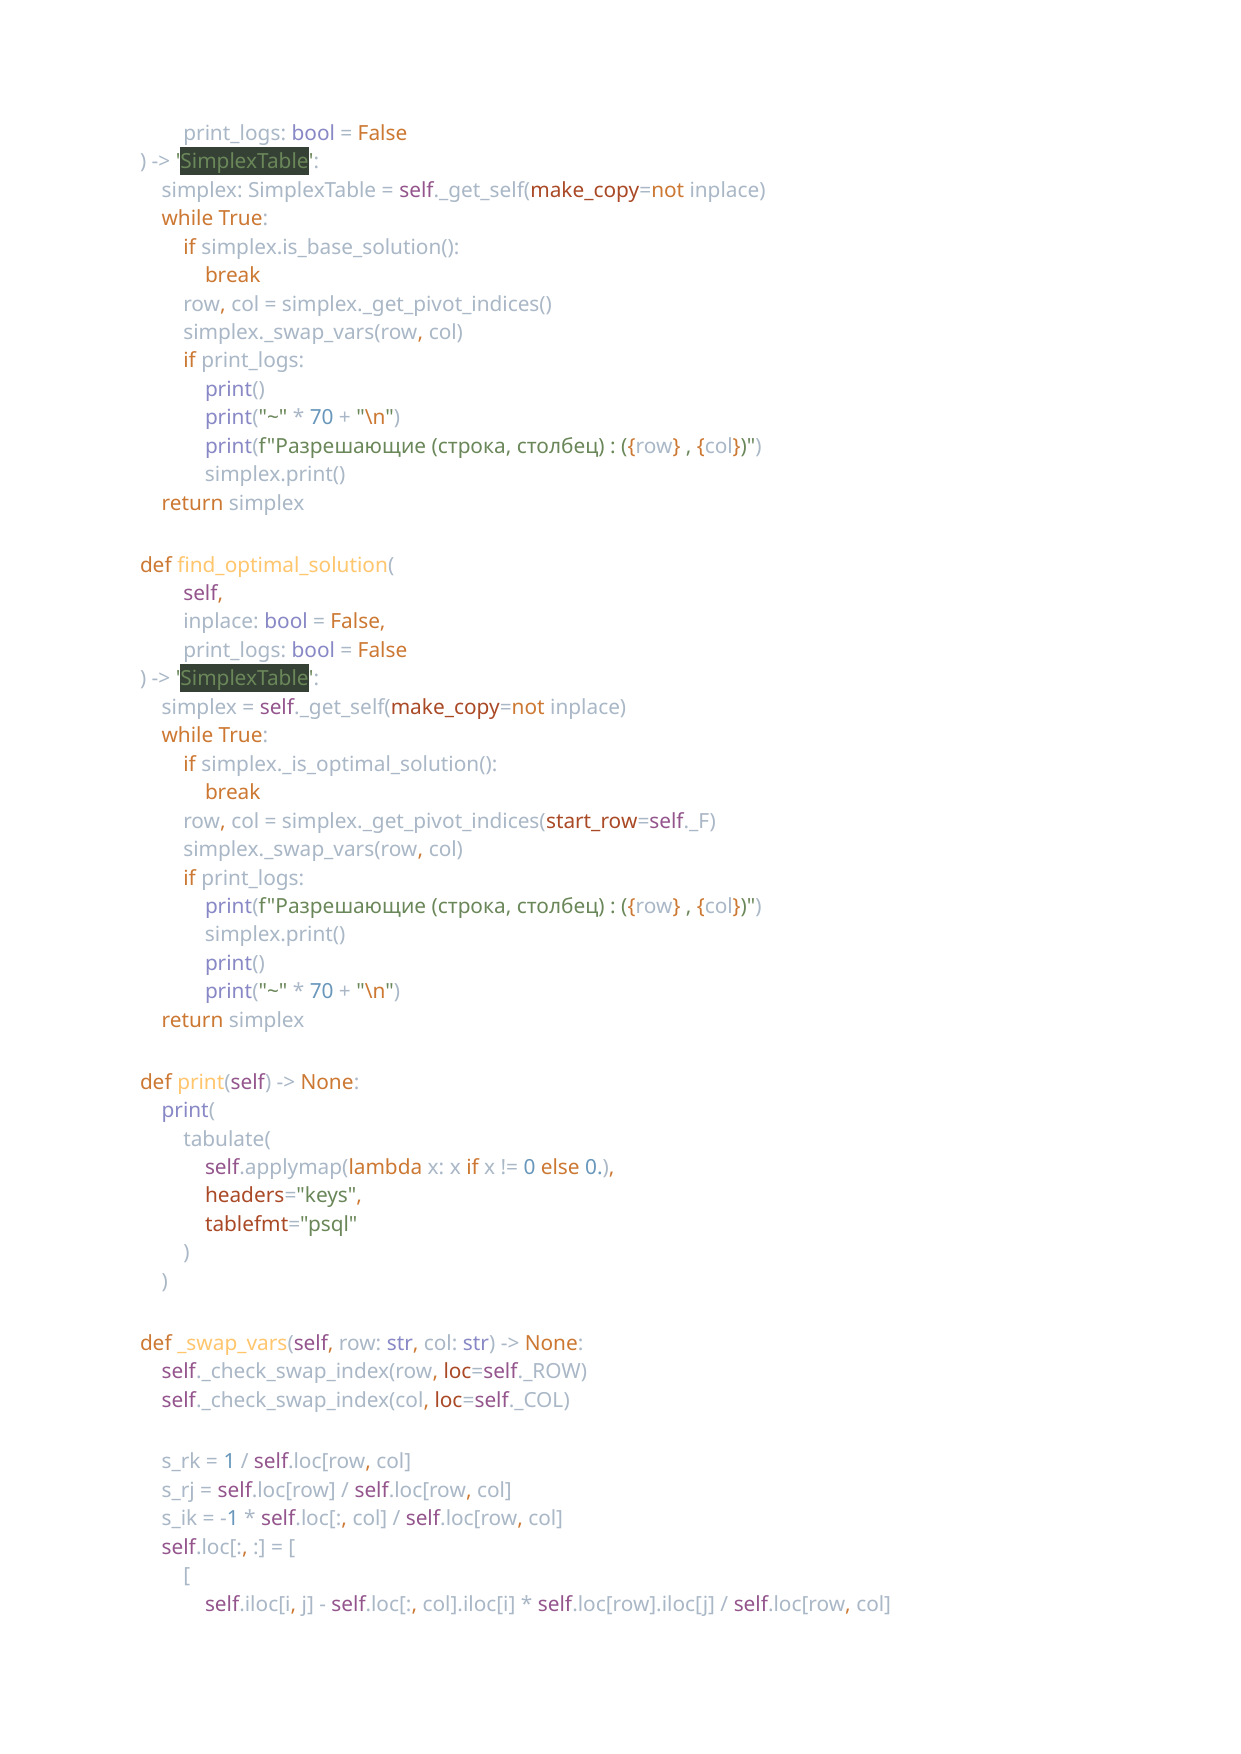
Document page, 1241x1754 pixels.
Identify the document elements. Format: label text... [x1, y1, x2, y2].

text print_logs: bool = False ) -> 'SimplexTable': simplex: SimplexTable = self._get_self(make_copy=not inplace) while True: if simplex.is_base_solution(): break row, col = simplex._get_pivot_indices() simplex._swap_vars(row, col) if print_logs: print() print("~" * 70 + "\n") print(f"Разрешающие (строка, столбец) : ({row} , {col})") simplex.print() return simplex def find_optimal_solution( self, inplace: bool = False, print_logs: bool = False ) -> 'SimplexTable': simplex = self._get_self(make_copy=not inplace) while True: if simplex._is_optimal_solution(): break row, col = simplex._get_pivot_indices(start_row=self._F) simplex._swap_vars(row, col) if print_logs: print(f"Разрешающие (строка, столбец) : ({row} , {col})") simplex.print() print() print("~" * 70 + "\n") return simplex def print(self) -> None: print( tabulate( self.applymap(lambda x: x if x != 0 else 0.), headers="keys", tablefmt="psql" ) ) def _swap_vars(self, row: str, col: str) -> None: self._check_swap_index(row, loc=self._ROW) self._check_swap_index(col, loc=self._COL) s_rk = 1 / self.loc[row, col] s_rj = self.loc[row] / self.loc[row, col] s_ik = -1 * self.loc[:, col] / self.loc[row, col] self.loc[:, :] = [ [ self.iloc[i, j] - self.loc[:, col].iloc[i] * self.loc[row].iloc[j] / self.loc[row, col] [118, 118, 1122, 1617]
